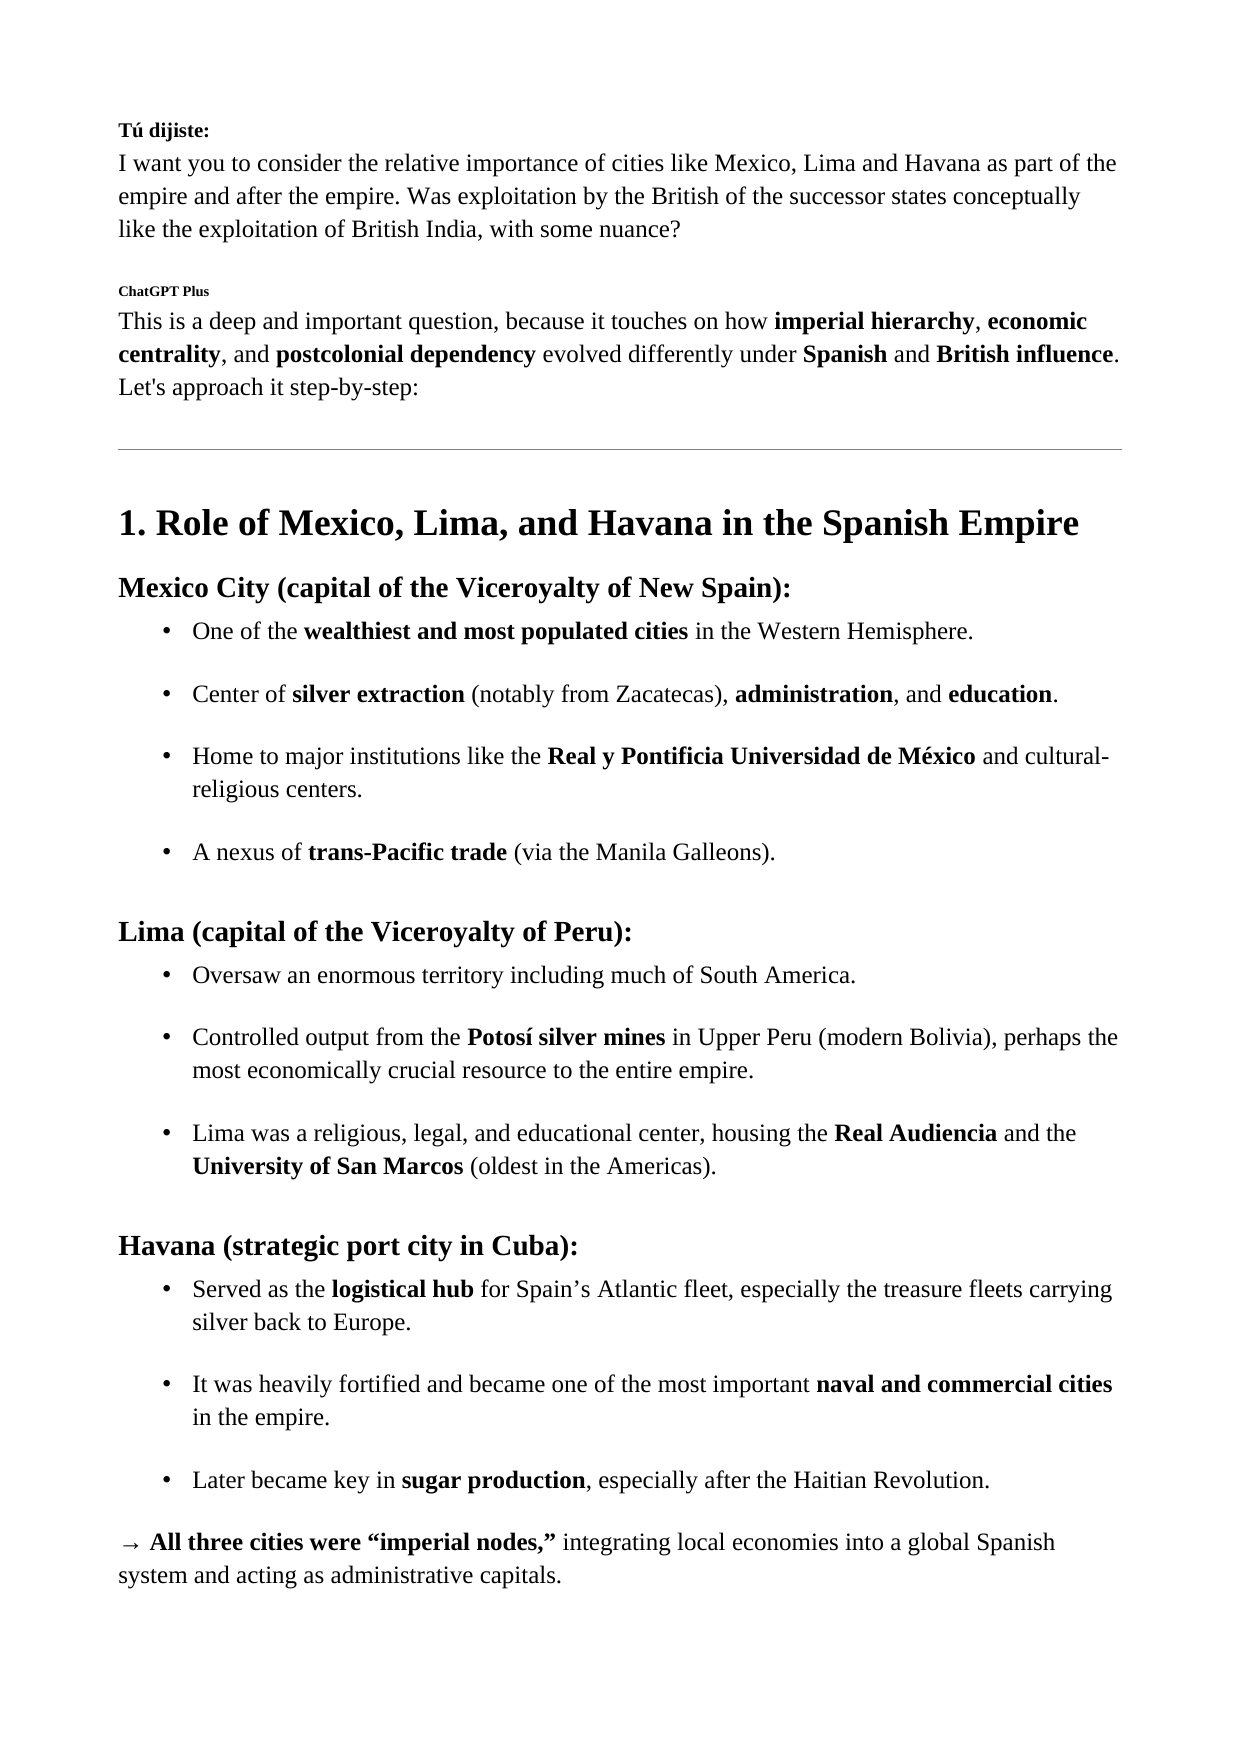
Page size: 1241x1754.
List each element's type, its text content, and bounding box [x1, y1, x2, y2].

list Oversaw an enormous territory including much of South America. [162, 960, 1122, 988]
subtitle Mexico City (capital of the Viceroyalty of New Spain): [118, 570, 1122, 604]
text → All three cities were “imperial nodes,” integrating local economies into a global Spanish system and acting as administrative capitals. [118, 1527, 1122, 1589]
list Home to major institutions like the Real y Pontificia Universidad de México and cultural-religious centers. [162, 741, 1122, 803]
list Served as the logistical hub for Spain’s Atlantic fleet, especially the treasure fleets carrying silver back to Europe. [162, 1274, 1122, 1336]
list Center of silver extraction (notably from Zacatecas), administration, and education. [162, 679, 1122, 707]
subtitle Havana (strategic port city in Cuba): [118, 1228, 1122, 1261]
list A nexus of trans-Pacific trade (via the Manila Galleons). [162, 837, 1122, 865]
text This is a deep and important question, because it touches on how imperial hierarchy, economic centrality, and postcolonial dependency evolved differently under Spanish and British influence. Let's approach it step-by-step: [118, 306, 1122, 401]
list Controlled output from the Potosí silver mines in Upper Peru (modern Bolivia), perhaps the most economically crucial resource to the entire empire. [162, 1022, 1122, 1084]
list It was heavily fortified and became one of the most important naval and commercial cities in the empire. [162, 1369, 1122, 1431]
list Later became key in sugar production, especially after the Haitian Revolution. [162, 1465, 1122, 1494]
subtitle ChatGPT Plus [118, 283, 1122, 300]
subtitle 1. Role of Mexico, Lima, and Havana in the Spanish Empire [118, 500, 1122, 543]
subtitle Lima (capital of the Viceroyalty of Peru): [118, 914, 1122, 947]
list Lima was a religious, legal, and educational center, housing the Real Audiencia and the University of San Marcos (oldest in the Americas). [162, 1118, 1122, 1179]
text I want you to consider the relative importance of cities like Mexico, Lima and Havana as part of the empire and after the empire. Was exploitation by the British of the successor states conceptually like the exploitation of British India, with some nuance? [118, 148, 1122, 243]
subtitle Tú dijiste: [118, 118, 1122, 142]
list One of the wealthiest and most populated cities in the Western Hemisphere. [162, 616, 1122, 645]
